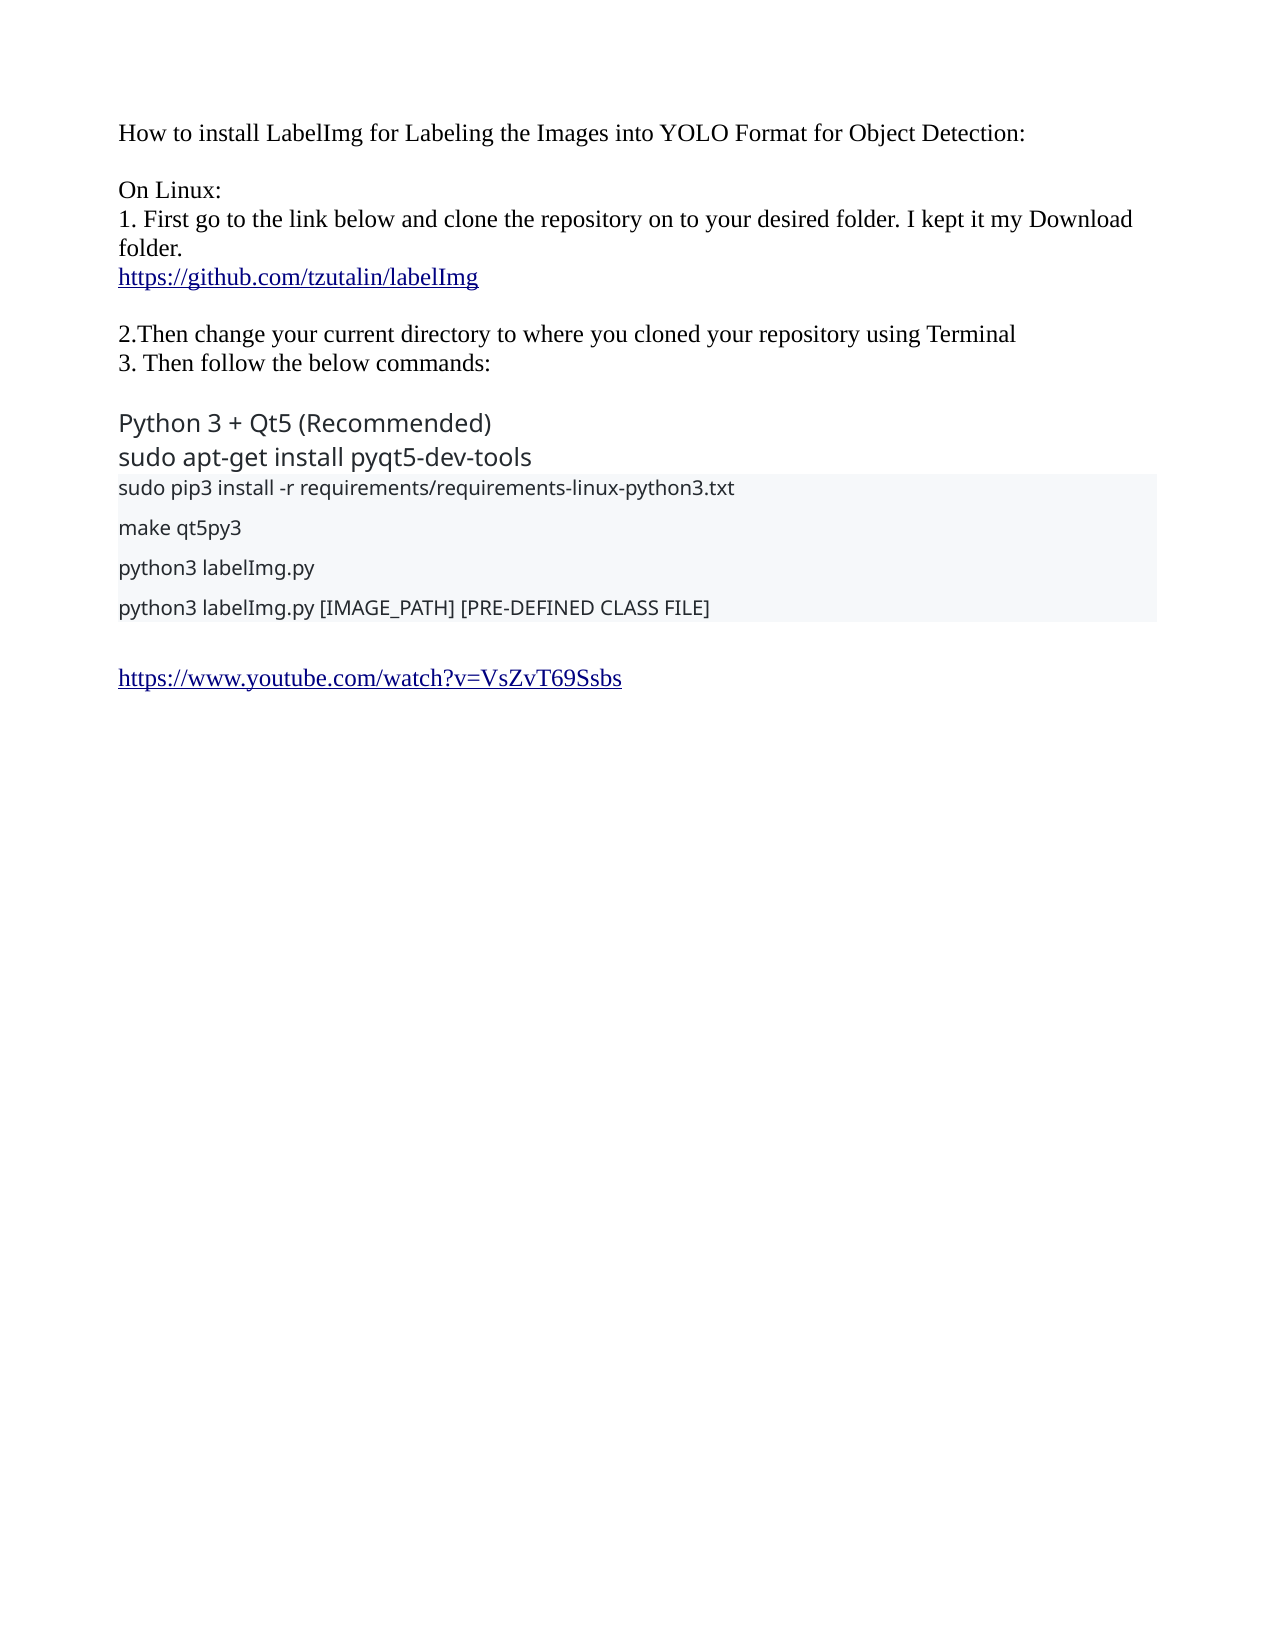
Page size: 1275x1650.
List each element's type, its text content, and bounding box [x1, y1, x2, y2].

text python3 labelImg.py [IMAGE_PATH] [PRE-DEFINED CLASS FILE] [118, 594, 1157, 622]
text python3 labelImg.py [118, 554, 1157, 582]
text How to install LabelImg for Labeling the Images into YOLO Format for Object Detection: [118, 118, 1157, 147]
text 1. First go to the link below and clone the repository on to your desired folder. I kept it my Download folder. [118, 204, 1157, 262]
text On Linux: [118, 176, 1157, 204]
text sudo pip3 install -r requirements/requirements-linux-python3.txt [118, 474, 1157, 501]
text https://github.com/tzutalin/labelImg [118, 262, 1157, 291]
text 2.Then change your current directory to where you cloned your repository using Terminal [118, 319, 1157, 348]
text sudo apt-get install pyqt5-dev-tools [118, 440, 1157, 474]
text Python 3 + Qt5 (Recommended) [118, 406, 1157, 440]
text https://www.youtube.com/watch?v=VsZvT69Ssbs [118, 663, 1157, 692]
text make qt5py3 [118, 514, 1157, 542]
text 3. Then follow the below commands: [118, 348, 1157, 377]
